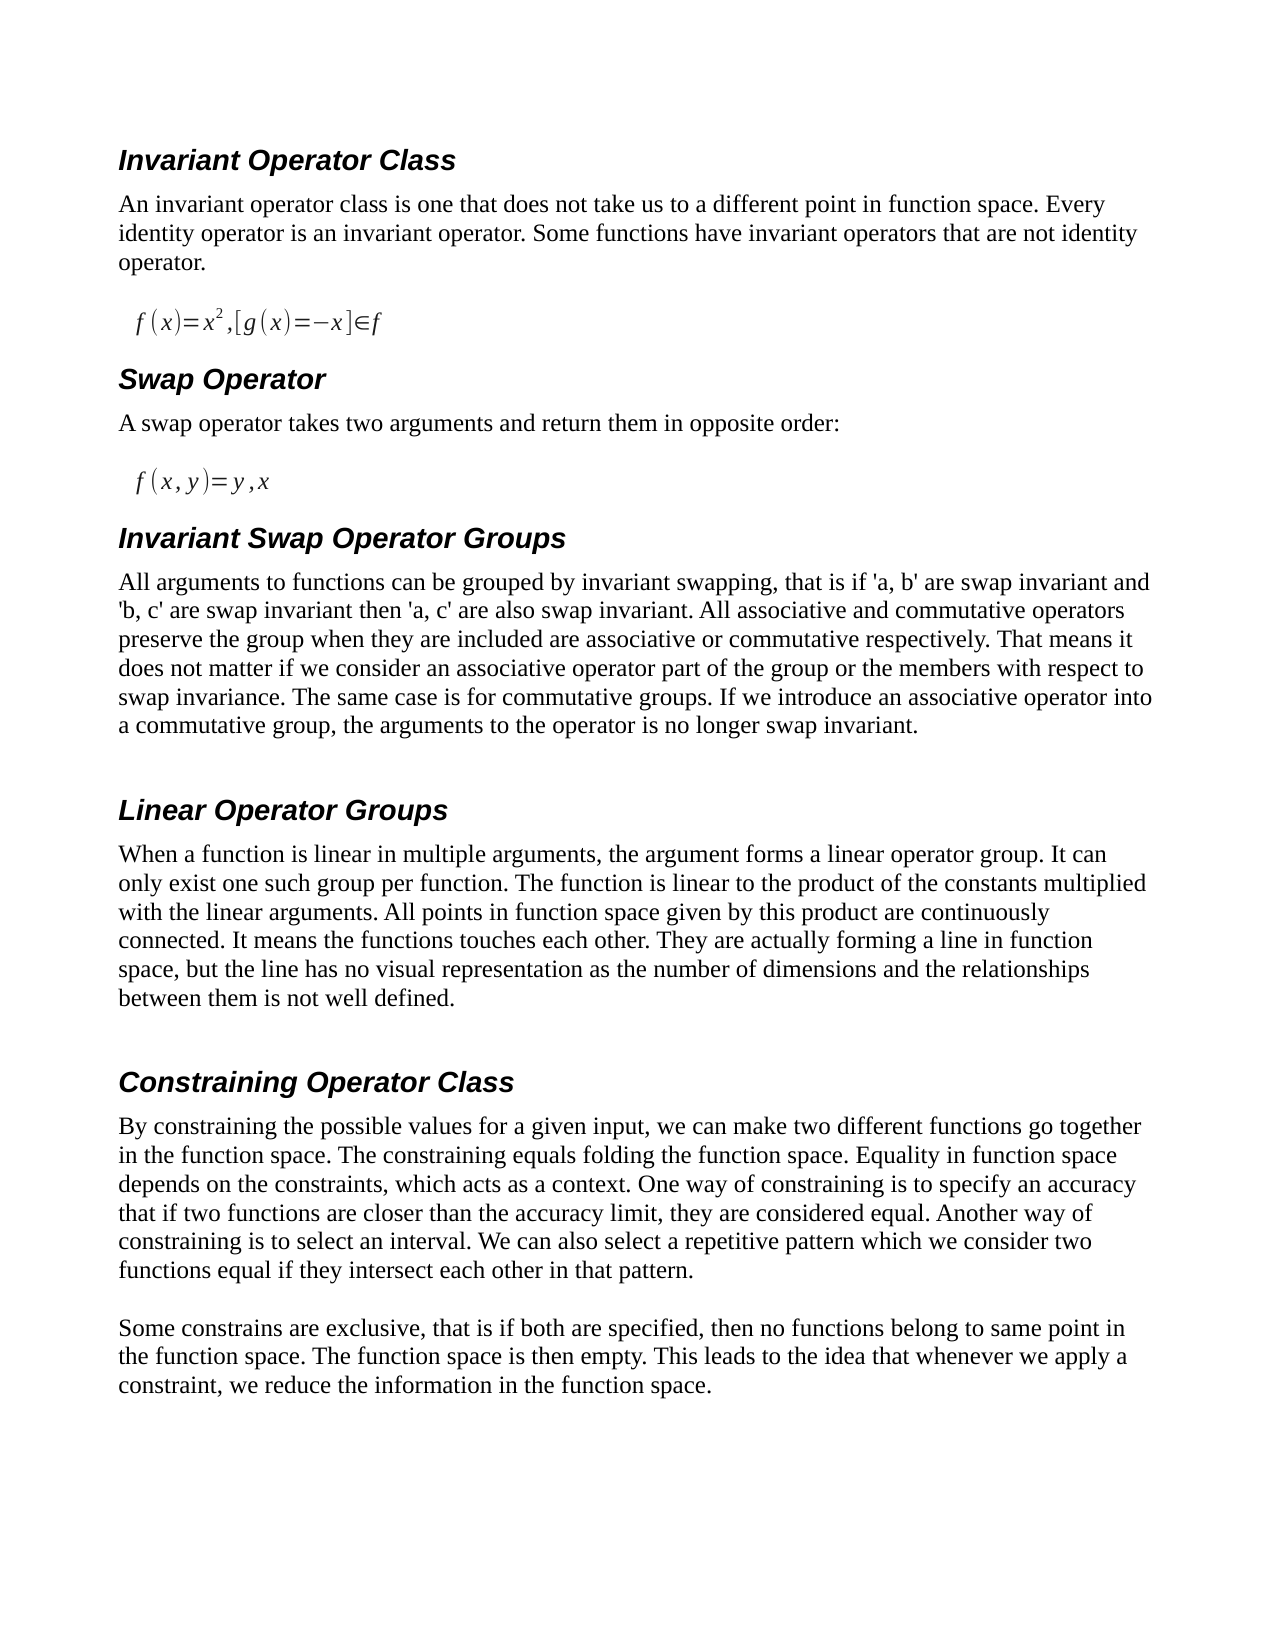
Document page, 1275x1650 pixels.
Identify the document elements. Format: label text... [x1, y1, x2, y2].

text When a function is linear in multiple arguments, the argument forms a linear operator group. It can only exist one such group per function. The function is linear to the product of the constants multiplied with the linear arguments. All points in function space given by this product are continuously connected. It means the functions touches each other. They are actually forming a line in function space, but the line has no visual representation as the number of dimensions and the relationships between them is not well defined. [118, 839, 1157, 1012]
text By constraining the possible values for a given input, we can make two different functions go together in the function space. The constraining equals folding the function space. Equality in function space depends on the constraints, which acts as a context. One way of constraining is to specify an accuracy that if two functions are closer than the accuracy limit, they are considered equal. Another way of constraining is to select an interval. We can also select a repetitive pattern which we consider two functions equal if they intersect each other in that pattern. [118, 1111, 1157, 1284]
subtitle Constraining Operator Class [118, 1065, 1157, 1099]
subtitle Swap Operator [118, 362, 1157, 396]
text All arguments to functions can be grouped by invariant swapping, that is if 'a, b' are swap invariant and [118, 567, 1157, 596]
subtitle Invariant Operator Class [118, 143, 1157, 177]
text Some constrains are exclusive, that is if both are specified, then no functions belong to same point in the function space. The function space is then empty. This leads to the idea that whenever we apply a constraint, we reduce the information in the function space. [118, 1313, 1157, 1399]
text An invariant operator class is one that does not take us to a different point in function space. Every identity operator is an invariant operator. Some functions have invariant operators that are not identity operator. [118, 189, 1157, 304]
text A swap operator takes two arguments and return them in opposite order: [118, 408, 1157, 437]
subtitle Linear Operator Groups [118, 793, 1157, 827]
subtitle Invariant Swap Operator Groups [118, 521, 1157, 554]
text 'b, c' are swap invariant then 'a, c' are also swap invariant. All associative and commutative operators preserve the group when they are included are associative or commutative respectively. That means it does not matter if we consider an associative operator part of the group or the members with respect to swap invariance. The same case is for commutative groups. If we introduce an associative operator into a commutative group, the arguments to the operator is no longer swap invariant. [118, 596, 1157, 739]
